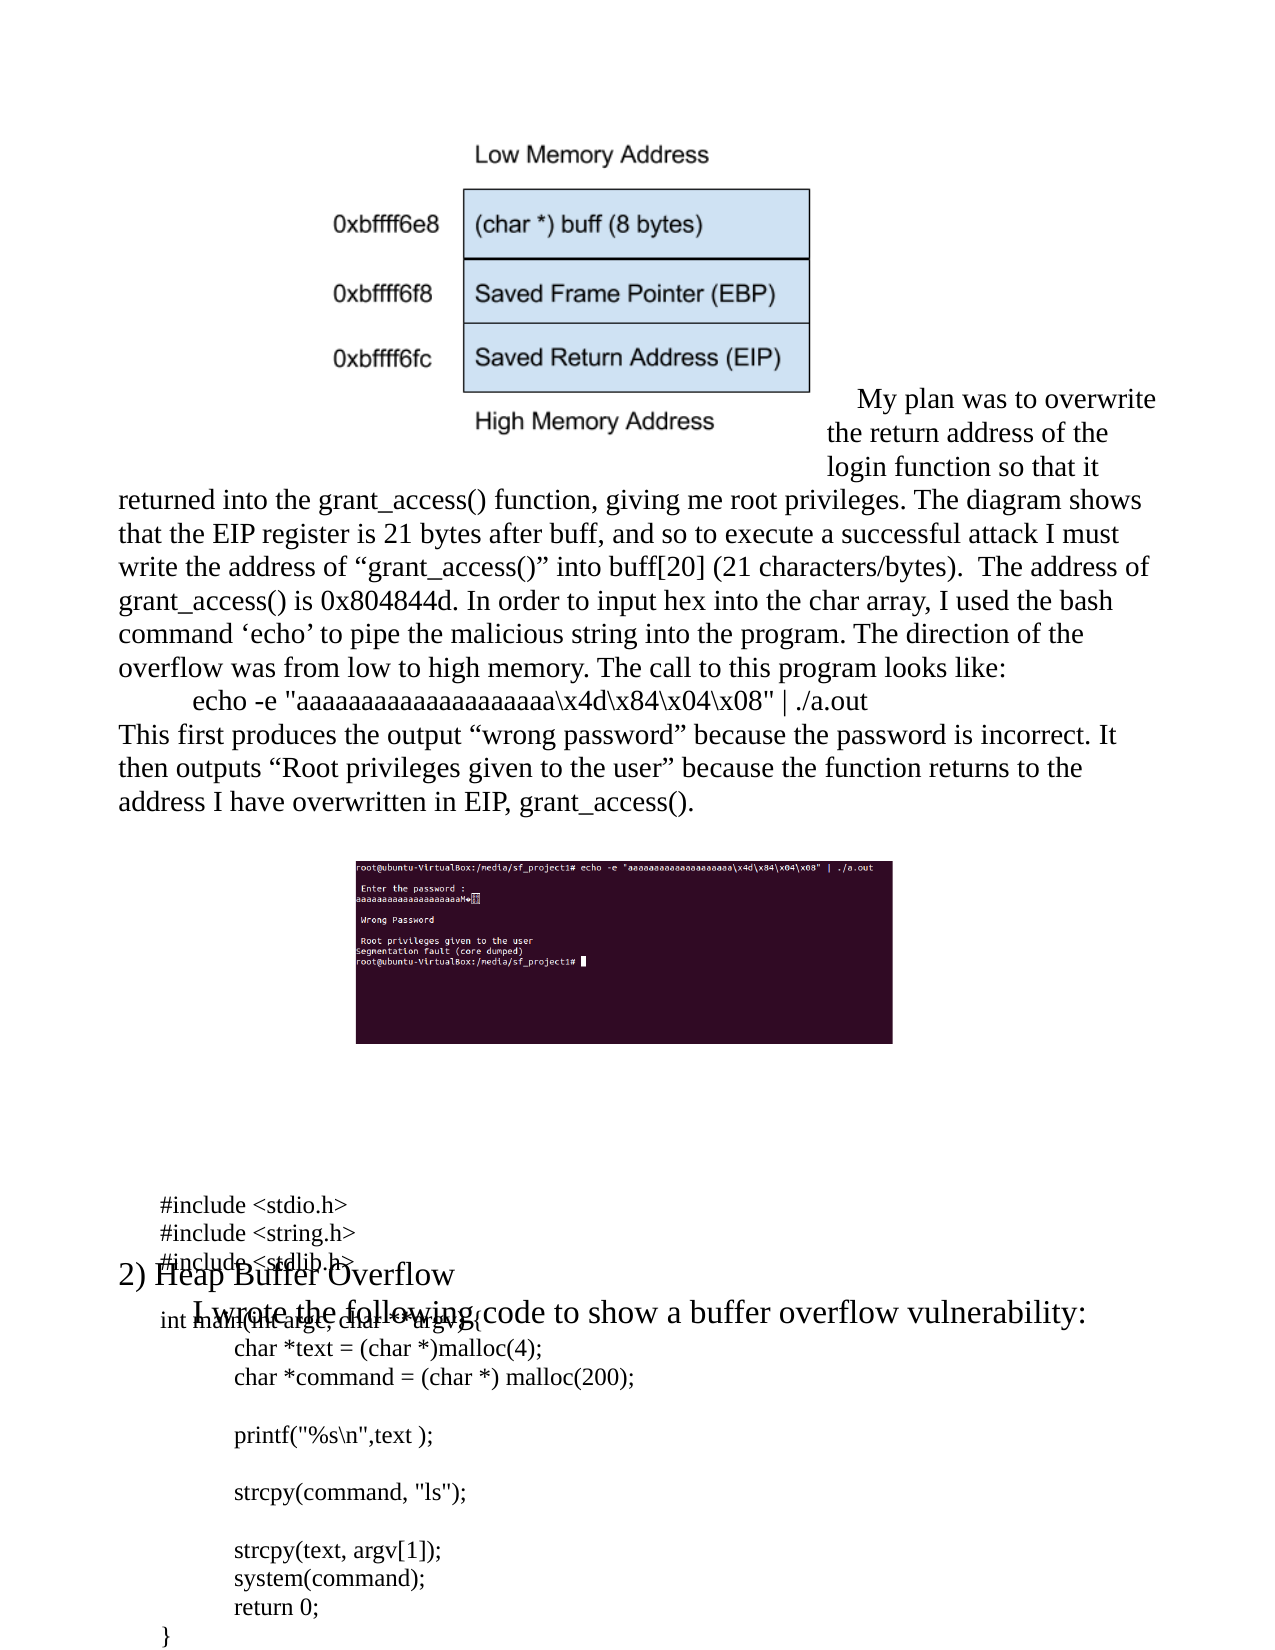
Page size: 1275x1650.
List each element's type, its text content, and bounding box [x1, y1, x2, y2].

picture [320, 134, 827, 453]
text This first produces the output “wrong password” because the password is incorrect. It then outputs “Root privileges given to the user” because the function returns to the address I have overwritten in EIP, grant_access(). [118, 717, 1157, 818]
text echo -e "aaaaaaaaaaaaaaaaaaaa\x4d\x84\x04\x08" | ./a.out [118, 683, 1157, 717]
text I wrote the following code to show a buffer overflow vulnerability: [118, 1292, 1157, 1330]
text 2) Heap Buffer Overflow [118, 1254, 1157, 1292]
text My plan was to overwrite the return address of the login function so that it returned into the grant_access() function, giving me root privileges. The diagram shows that the EIP register is 21 bytes after buff, and so to execute a successful attack I must write the address of “grant_access()” into buff[20] (21 characters/bytes). The address of grant_access() is 0x804844d. In order to input hex into the char array, I used the bash command ‘echo’ to pipe the malicious string into the program. The direction of the overflow was from low to high memory. The call to this program looks like: [118, 382, 1157, 683]
